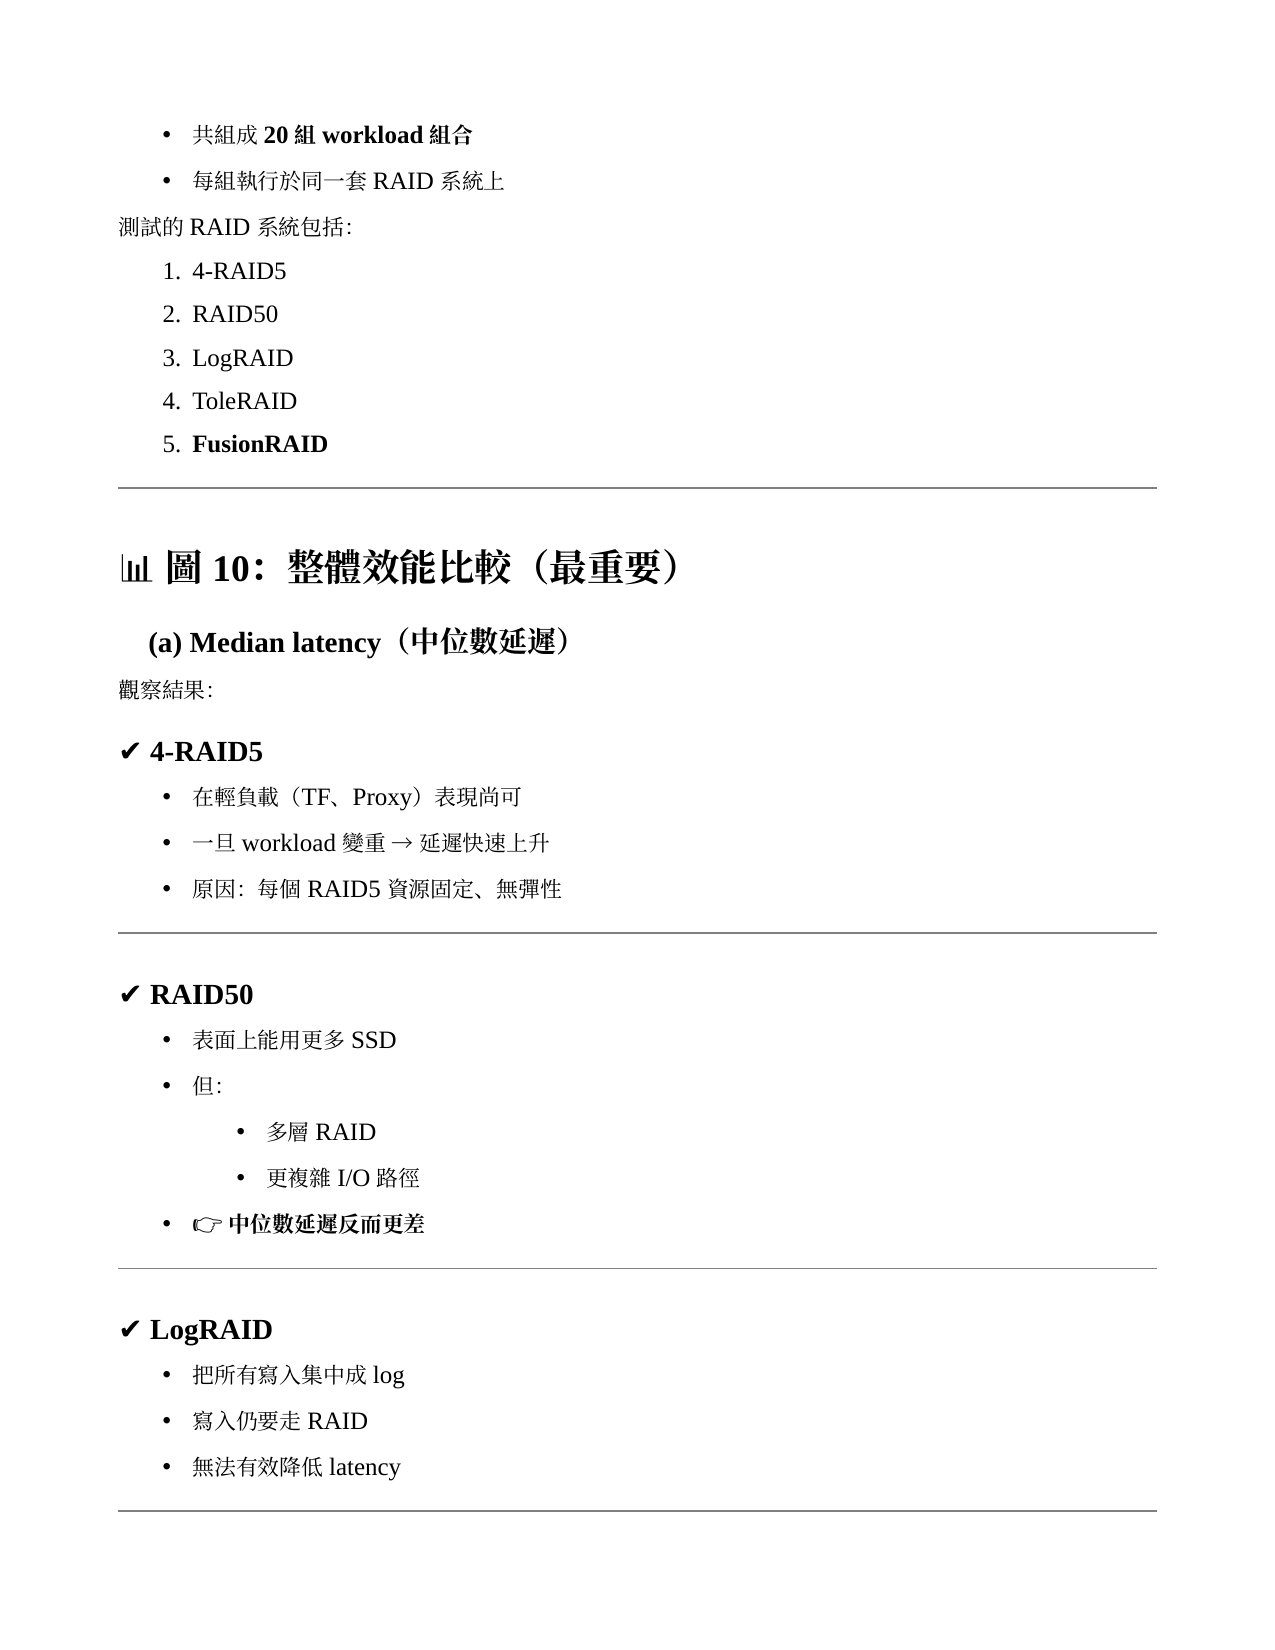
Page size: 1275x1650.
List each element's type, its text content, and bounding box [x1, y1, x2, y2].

text 測試的 RAID 系統包括： [118, 210, 1157, 242]
list 4-RAID5 [162, 256, 1157, 285]
list 更複雜 I/O 路徑 [236, 1161, 1157, 1193]
list FusionRAID [162, 429, 1157, 458]
list RAID50 [162, 299, 1157, 328]
subtitle 📊 圖 10：整體效能比較（最重要） [118, 538, 1157, 592]
list 表面上能用更多 SSD [162, 1023, 1157, 1054]
list 一旦 workload 變重 → 延遲快速上升 [162, 826, 1157, 857]
list 每組執行於同一套 RAID 系統上 [162, 164, 1157, 196]
list 👉 中位數延遲反而更差 [162, 1207, 1157, 1239]
list 共組成 20 組 workload 組合 [162, 118, 1157, 149]
list 多層 RAID [236, 1115, 1157, 1147]
subtitle 🔹 (a) Median latency（中位數延遲） [118, 619, 1157, 661]
text 觀察結果： [118, 673, 1157, 705]
subtitle ✔ RAID50 [118, 977, 1157, 1011]
subtitle ✔ 4-RAID5 [118, 734, 1157, 767]
list 原因：每個 RAID5 資源固定、無彈性 [162, 872, 1157, 903]
list 但： [162, 1069, 1157, 1101]
subtitle ✔ LogRAID [118, 1312, 1157, 1346]
list 無法有效降低 latency [162, 1450, 1157, 1482]
list ToleRAID [162, 386, 1157, 415]
list LogRAID [162, 343, 1157, 372]
list 把所有寫入集中成 log [162, 1358, 1157, 1389]
list 寫入仍要走 RAID [162, 1404, 1157, 1436]
list 在輕負載（TF、Proxy）表現尚可 [162, 780, 1157, 811]
